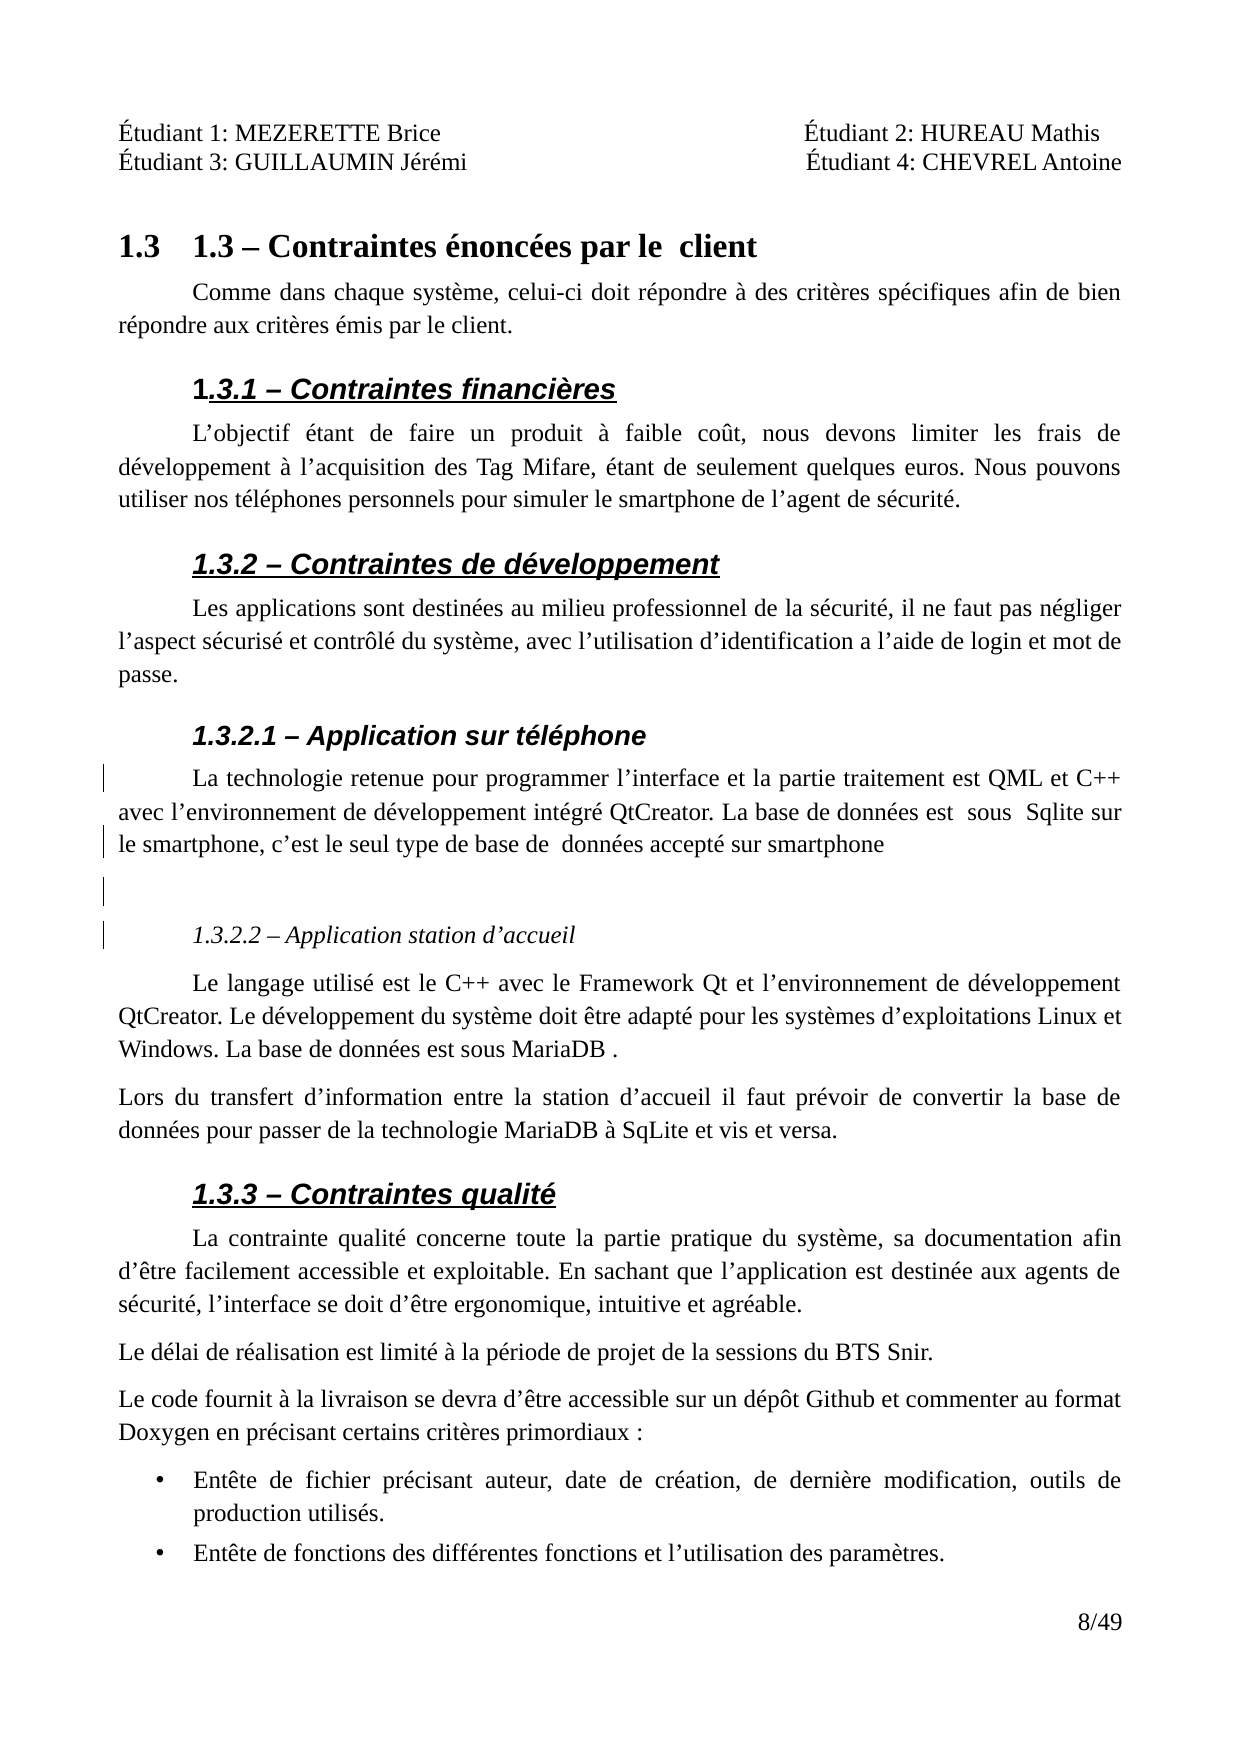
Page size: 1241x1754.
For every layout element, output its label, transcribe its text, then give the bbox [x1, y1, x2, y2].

text Le langage utilisé est le C++ avec le Framework Qt et l’environnement de développement QtCreator. Le développement du système doit être adapté pour les systèmes d’exploitations Linux et Windows. La base de données est sous MariaDB . [118, 968, 1122, 1063]
subtitle 1.3.2 – Contraintes de développement [118, 547, 1122, 581]
text Comme dans chaque système, celui-ci doit répondre à des critères spécifiques afin de bien répondre aux critères émis par le client. [118, 277, 1122, 339]
text L’objectif étant de faire un produit à faible coût, nous devons limiter les frais de développement à l’acquisition des Tag Mifare, étant de seulement quelques euros. Nous pouvons utiliser nos téléphones personnels pour simuler le smartphone de l’agent de sécurité. [118, 418, 1122, 513]
text La technologie retenue pour programmer l’interface et la partie traitement est QML et C++ avec l’environnement de développement intégré QtCreator. La base de données est sous Sqlite sur le smartphone, c’est le seul type de base de données accepté sur smartphone [118, 763, 1122, 858]
list Entête de fichier précisant auteur, date de création, de dernière modification, outils de production utilisés. [156, 1465, 1122, 1527]
subtitle 1.3 – Contraintes énoncées par le client [118, 226, 1122, 264]
text Le délai de réalisation est limité à la période de projet de la sessions du BTS Snir. [118, 1337, 1122, 1366]
subtitle 1.3.1 – Contraintes financières [118, 372, 1122, 406]
list Entête de fonctions des différentes fonctions et l’utilisation des paramètres. [156, 1538, 1122, 1566]
text 1.3.2.2 – Application station d’accueil [118, 877, 1122, 906]
subtitle 1.3.2.1 – Application sur téléphone [118, 719, 1122, 751]
text Les applications sont destinées au milieu professionnel de la sécurité, il ne faut pas négliger l’aspect sécurisé et contrôlé du système, avec l’utilisation d’identification a l’aide de login et mot de passe. [118, 593, 1122, 688]
text Lors du transfert d’information entre la station d’accueil il faut prévoir de convertir la base de données pour passer de la technologie MariaDB à SqLite et vis et versa. [118, 1082, 1122, 1143]
text Le code fournit à la livraison se devra d’être accessible sur un dépôt Github et commenter au format Doxygen en précisant certains critères primordiaux : [118, 1384, 1122, 1446]
subtitle 1.3.3 – Contraintes qualité [118, 1177, 1122, 1211]
text La contrainte qualité concerne toute la partie pratique du système, sa documentation afin d’être facilement accessible et exploitable. En sachant que l’application est destinée aux agents de sécurité, l’interface se doit d’être ergonomique, intuitive et agréable. [118, 1223, 1122, 1318]
